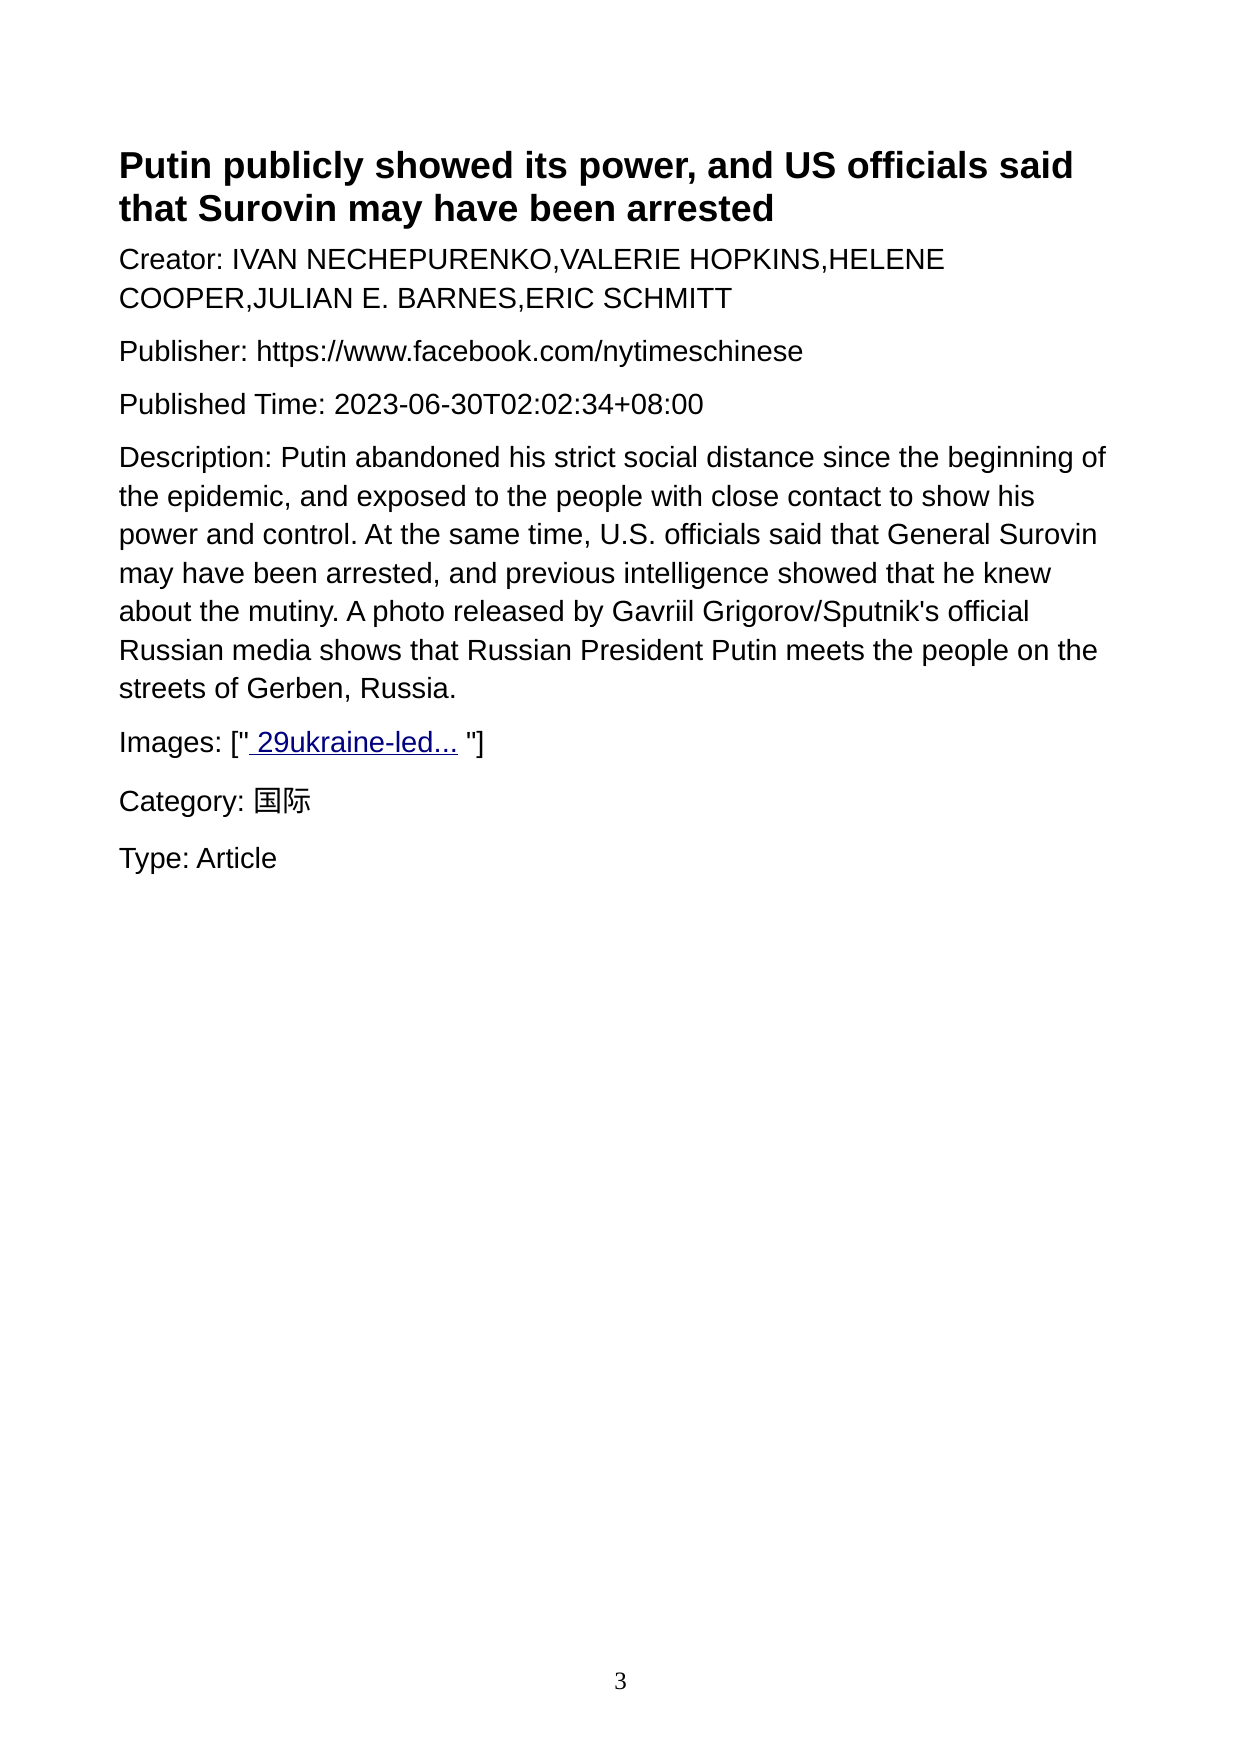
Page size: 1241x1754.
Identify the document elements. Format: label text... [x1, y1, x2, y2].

text Published Time: 2023-06-30T02:02:34+08:00 [118, 387, 1122, 421]
text Description: Putin abandoned his strict social distance since the beginning of the epidemic, and exposed to the people with close contact to show his power and control. At the same time, U.S. officials said that General Surovin may have been arrested, and previous intelligence showed that he knew about the mutiny. A photo released by Gavriil Grigorov/Sputnik's official Russian media shows that Russian President Putin meets the people on the streets of Gerben, Russia. [118, 440, 1122, 705]
text Publisher: https://www.facebook.com/nytimeschinese [118, 334, 1122, 367]
text Category: 国际 [118, 778, 1122, 820]
text Creator: IVAN NECHEPURENKO,VALERIE HOPKINS,HELENE COOPER,JULIAN E. BARNES,ERIC SCHMITT [118, 242, 1122, 314]
subtitle Putin publicly showed its power, and US officials said that Surovin may have been arrested [118, 143, 1122, 230]
text Type: Article [118, 841, 1122, 874]
text Images: [" 29ukraine-led... "] [118, 724, 1122, 758]
